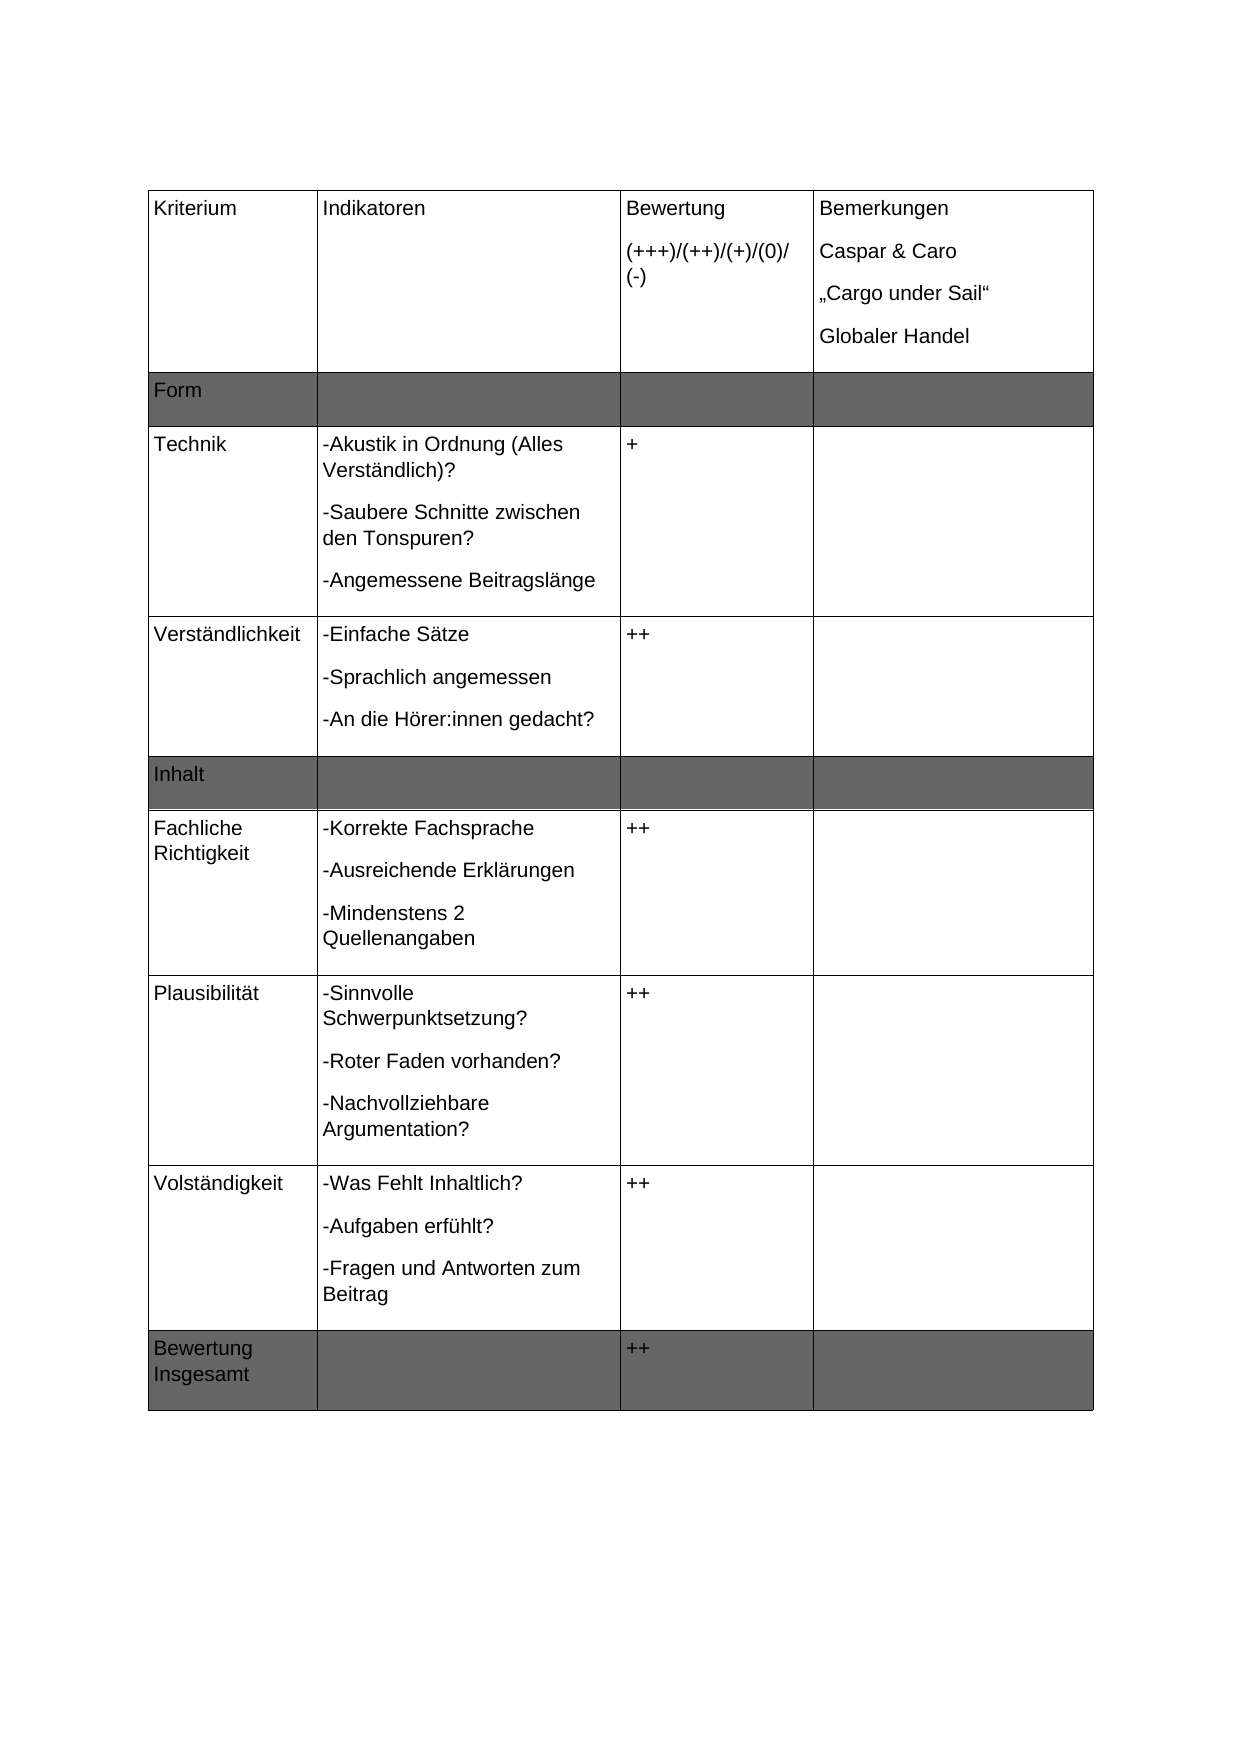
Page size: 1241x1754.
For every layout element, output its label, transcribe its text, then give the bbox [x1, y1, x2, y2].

table_cell [318, 373, 620, 426]
table_cell [814, 976, 1093, 1165]
table_cell Form [149, 373, 317, 426]
table_header Bemerkungen Caspar & Caro „Cargo under Sail“ Globaler Handel [814, 191, 1093, 372]
table_cell ++ [621, 976, 813, 1165]
table_cell Verständlichkeit [149, 617, 317, 756]
table_cell -Sinnvolle Schwerpunktsetzung? -Roter Faden vorhanden? -Nachvollziehbare Argumentation? [318, 976, 620, 1165]
table_cell -Was Fehlt Inhaltlich? -Aufgaben erfühlt? -Fragen und Antworten zum Beitrag [318, 1166, 620, 1330]
table_cell Fachliche Richtigkeit [149, 811, 317, 974]
table_cell [318, 1331, 620, 1410]
table_cell [814, 427, 1093, 616]
table_cell ++ [621, 1166, 813, 1330]
table_cell [814, 757, 1093, 809]
table_cell [621, 757, 813, 809]
table_cell + [621, 427, 813, 616]
table_cell -Einfache Sätze -Sprachlich angemessen -An die Hörer:innen gedacht? [318, 617, 620, 756]
table_header Indikatoren [318, 191, 620, 372]
table_cell [814, 373, 1093, 426]
table_cell Inhalt [149, 757, 317, 809]
table_cell [814, 811, 1093, 974]
table_cell [814, 1166, 1093, 1330]
table_header Kriterium [149, 191, 317, 372]
table_header Bewertung (+++)/(++)/(+)/(0)/(-) [621, 191, 813, 372]
table_cell [814, 617, 1093, 756]
table_cell Bewertung Insgesamt [149, 1331, 317, 1410]
table_cell Plausibilität [149, 976, 317, 1165]
table_cell -Akustik in Ordnung (Alles Verständlich)? -Saubere Schnitte zwischen den Tonspuren? -Angemessene Beitragslänge [318, 427, 620, 616]
table_cell [318, 757, 620, 809]
table_cell [621, 373, 813, 426]
table_cell Technik [149, 427, 317, 616]
table_cell Volständigkeit [149, 1166, 317, 1330]
table_cell ++ [621, 811, 813, 974]
table_cell ++ [621, 1331, 813, 1410]
table_cell ++ [621, 617, 813, 756]
table_cell -Korrekte Fachsprache -Ausreichende Erklärungen -Mindenstens 2 Quellenangaben [318, 811, 620, 974]
table_cell [814, 1331, 1093, 1410]
